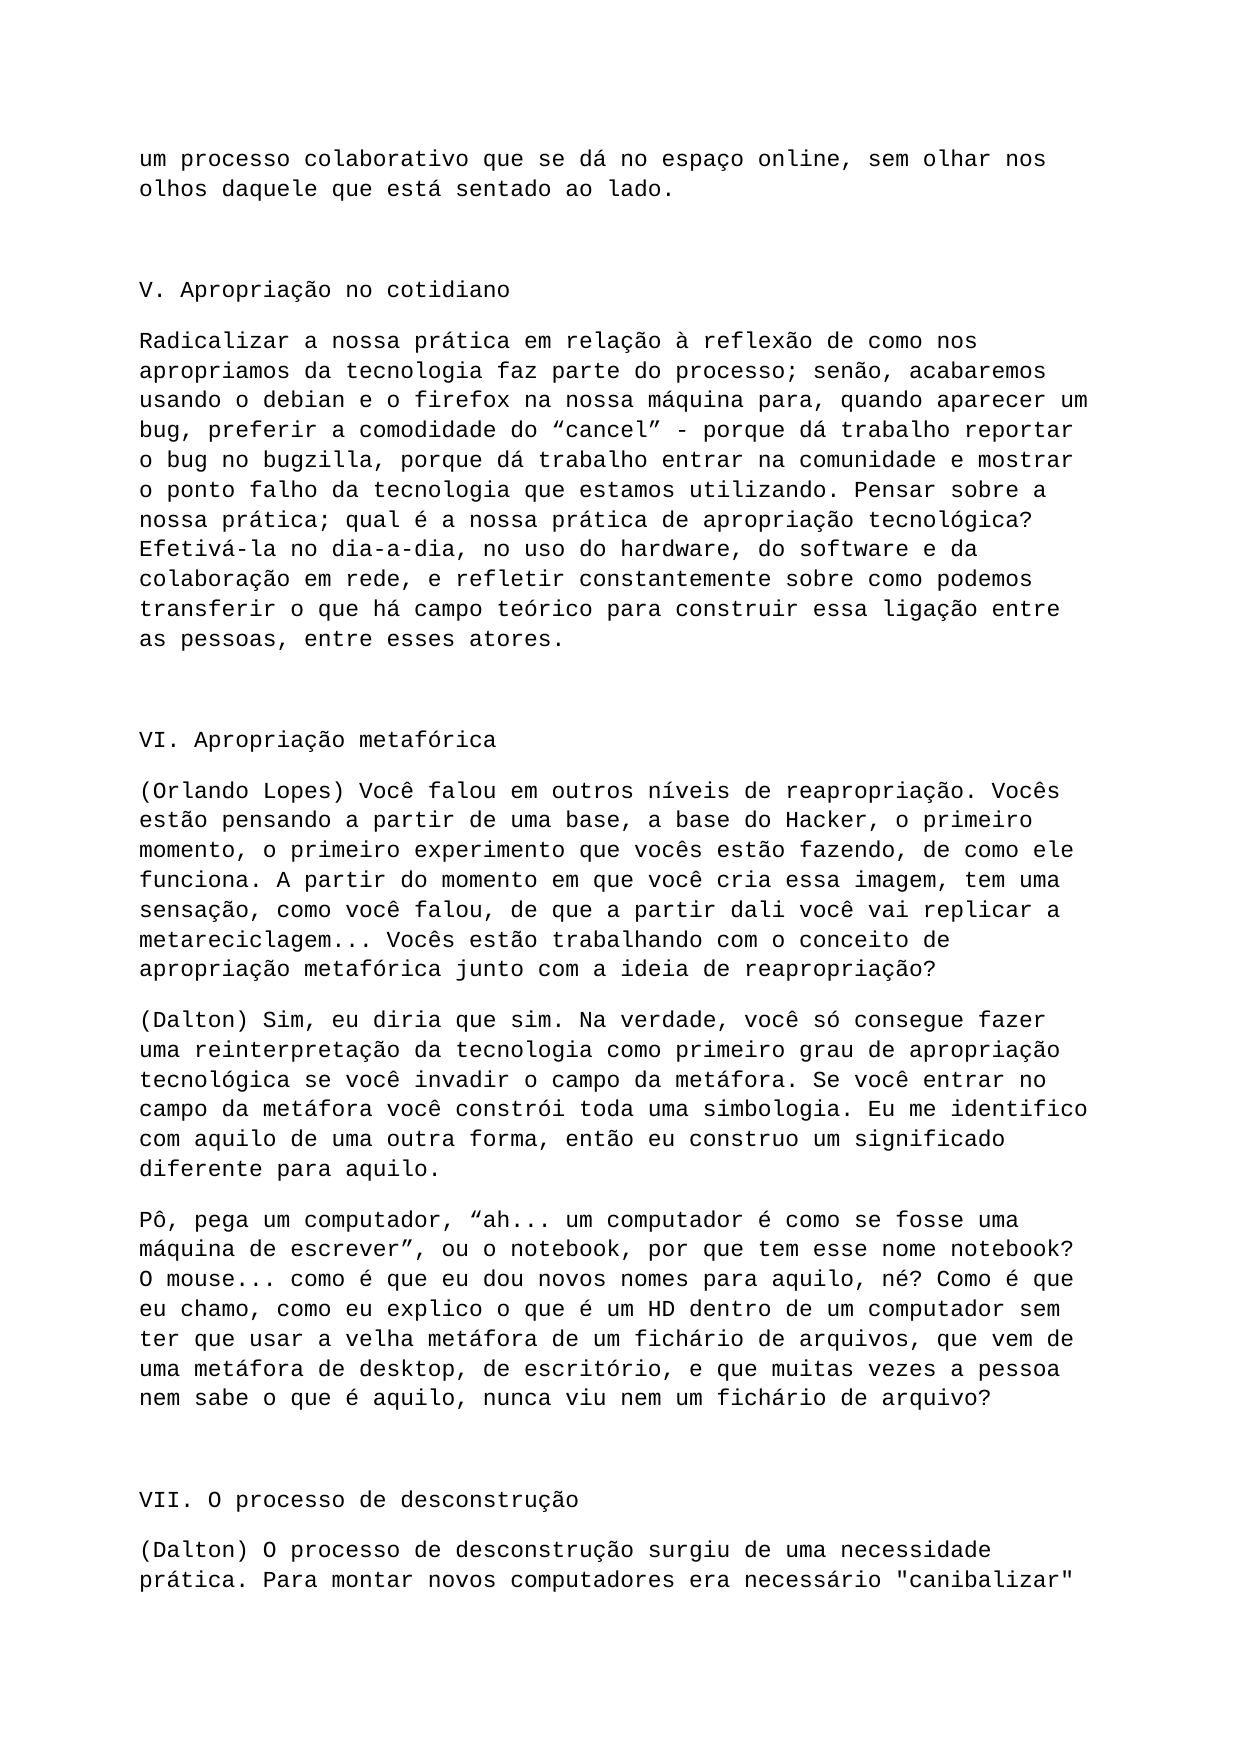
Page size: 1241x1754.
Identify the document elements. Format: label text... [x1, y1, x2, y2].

text (Orlando Lopes) Você falou em outros níveis de reapropriação. Vocês estão pensando a partir de uma base, a base do Hacker, o primeiro momento, o primeiro experimento que vocês estão fazendo, de como ele funciona. A partir do momento em que você cria essa imagem, tem uma sensação, como você falou, de que a partir dali você vai replicar a metareciclagem... Vocês estão trabalhando com o conceito de apropriação metafórica junto com a ideia de reapropriação? [139, 779, 1101, 984]
text V. Apropriação no cotidiano [139, 279, 1101, 304]
text (Dalton) O processo de desconstrução surgiu de uma necessidade prática. Para montar novos computadores era necessário "canibalizar" [139, 1539, 1101, 1594]
text (Dalton) Sim, eu diria que sim. Na verdade, você só consegue fazer uma reinterpretação da tecnologia como primeiro grau de apropriação tecnológica se você invadir o campo da metáfora. Se você entrar no campo da metáfora você constrói toda uma simbologia. Eu me identifico com aquilo de uma outra forma, então eu construo um significado diferente para aquilo. [139, 1008, 1101, 1183]
text VI. Apropriação metafórica [139, 728, 1101, 754]
text um processo colaborativo que se dá no espaço online, sem olhar nos olhos daquele que está sentado ao lado. [139, 148, 1101, 203]
text Radicalizar a nossa prática em relação à reflexão de como nos apropriamos da tecnologia faz parte do processo; senão, acabaremos usando o debian e o firefox na nossa máquina para, quando aparecer um bug, preferir a comodidade do “cancel” - porque dá trabalho reportar o bug no bugzilla, porque dá trabalho entrar na comunidade e mostrar o ponto falho da tecnologia que estamos utilizando. Pensar sobre a nossa prática; qual é a nossa prática de apropriação tecnológica? Efetivá-la no dia-a-dia, no uso do hardware, do software e da colaboração em rede, e refletir constantemente sobre como podemos transferir o que há campo teórico para construir essa ligação entre as pessoas, entre esses atores. [139, 329, 1101, 653]
text Pô, pega um computador, “ah... um computador é como se fosse uma máquina de escrever”, ou o notebook, por que tem esse nome notebook? O mouse... como é que eu dou novos nomes para aquilo, né? Como é que eu chamo, como eu explico o que é um HD dentro de um computador sem ter que usar a velha metáfora de um fichário de arquivos, que vem de uma metáfora de desktop, de escritório, e que muitas vezes a pessoa nem sabe o que é aquilo, nunca viu nem um fichário de arquivo? [139, 1208, 1101, 1413]
text VII. O processo de desconstrução [139, 1488, 1101, 1514]
